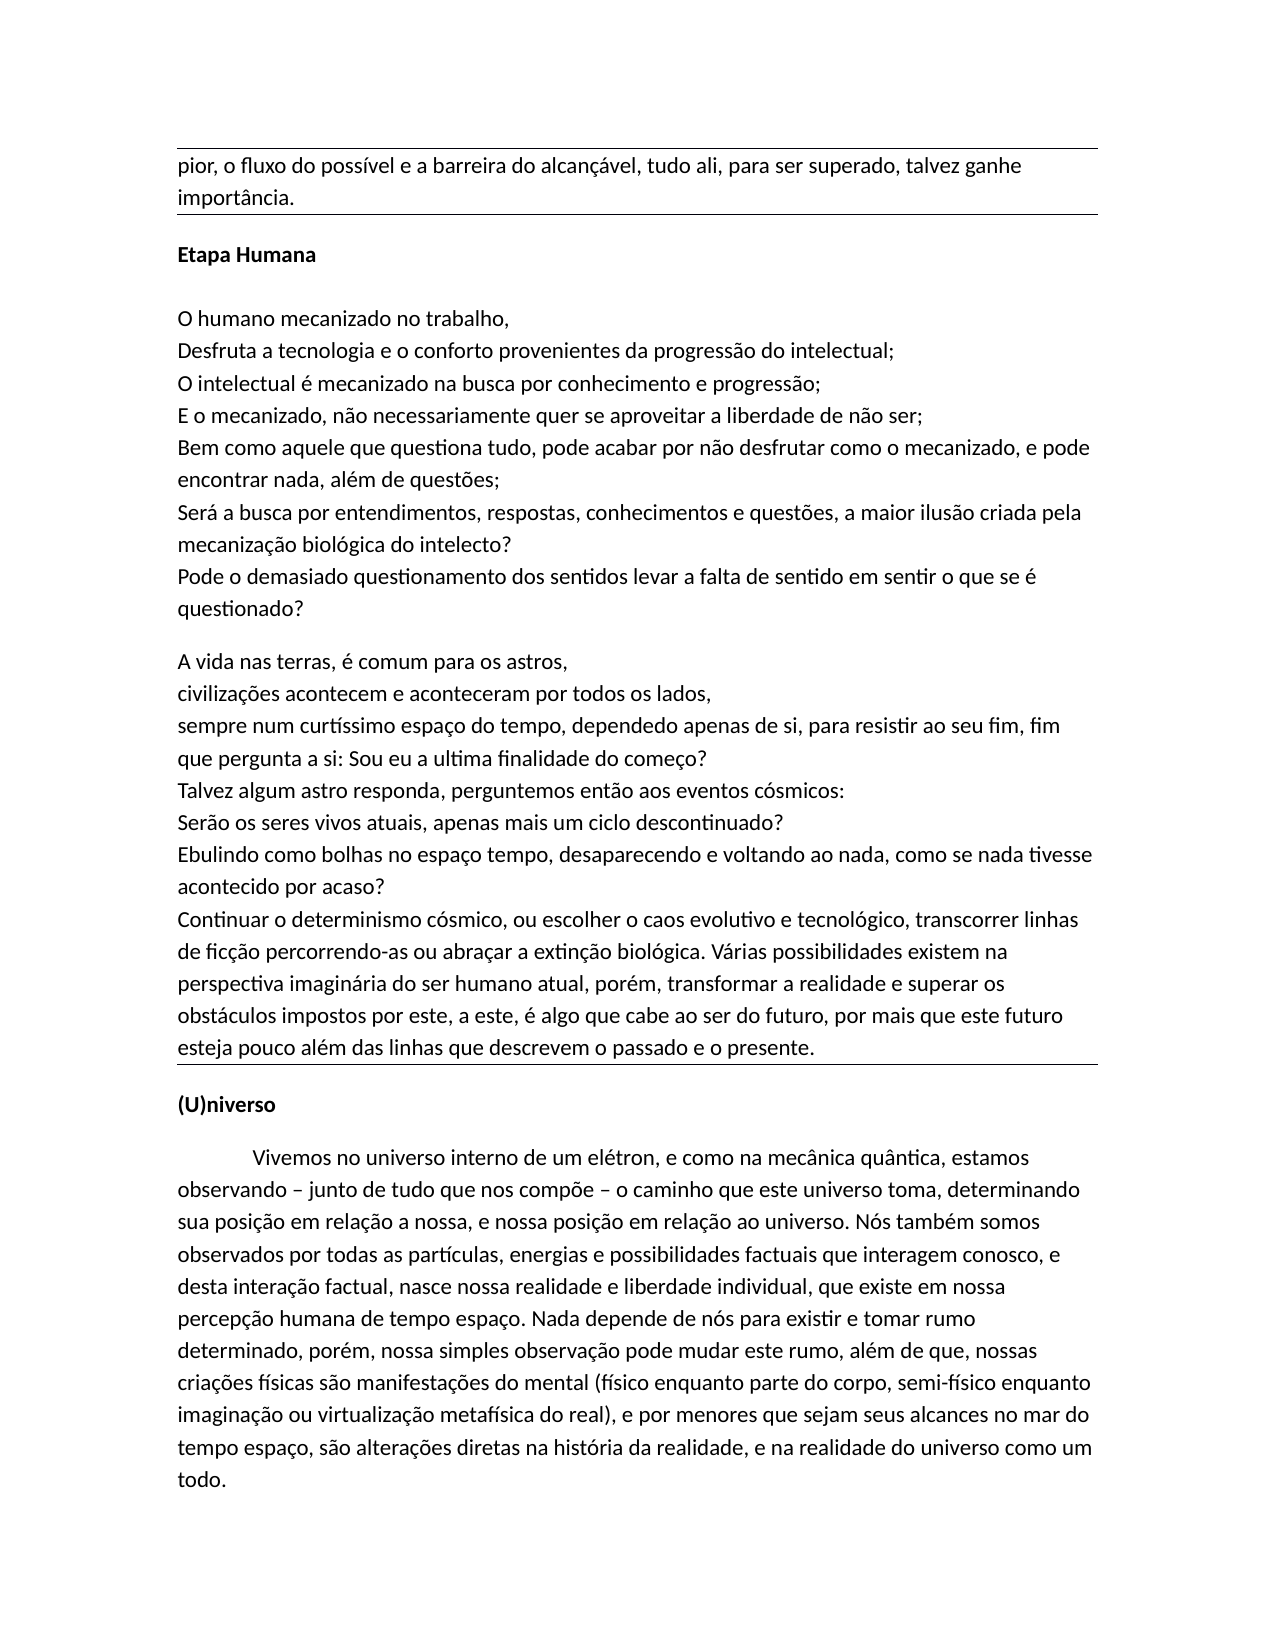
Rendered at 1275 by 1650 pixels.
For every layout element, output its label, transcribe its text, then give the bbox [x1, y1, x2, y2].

text A vida nas terras, é comum para os astros, civilizações acontecem e aconteceram por todos os lados, sempre num curtíssimo espaço do tempo, dependedo apenas de si, para resistir ao seu fim, fim que pergunta a si: Sou eu a ultima finalidade do começo? Talvez algum astro responda, perguntemos então aos eventos cósmicos: Serão os seres vivos atuais, apenas mais um ciclo descontinuado? Ebulindo como bolhas no espaço tempo, desaparecendo e voltando ao nada, como se nada tivesse acontecido por acaso? Continuar o determinismo cósmico, ou escolher o caos evolutivo e tecnológico, transcorrer linhas de ficção percorrendo-as ou abraçar a extinção biológica. Várias possibilidades existem na perspectiva imaginária do ser humano atual, porém, transformar a realidade e superar os obstáculos impostos por este, a este, é algo que cabe ao ser do futuro, por mais que este futuro esteja pouco além das linhas que descrevem o passado e o presente. [177, 647, 1098, 1064]
text (U)niverso [177, 1090, 1098, 1118]
text Vivemos no universo interno de um elétron, e como na mecânica quântica, estamos observando – junto de tudo que nos compõe – o caminho que este universo toma, determinando sua posição em relação a nossa, e nossa posição em relação ao universo. Nós também somos observados por todas as partículas, energias e possibilidades factuais que interagem conosco, e desta interação factual, nasce nossa realidade e liberdade individual, que existe em nossa percepção humana de tempo espaço. Nada depende de nós para existir e tomar rumo determinado, porém, nossa simples observação pode mudar este rumo, além de que, nossas criações físicas são manifestações do mental (físico enquanto parte do corpo, semi-físico enquanto imaginação ou virtualização metafísica do real), e por menores que sejam seus alcances no mar do tempo espaço, são alterações diretas na história da realidade, e na realidade do universo como um todo. [177, 1143, 1098, 1493]
text pior, o fluxo do possível e a barreira do alcançável, tudo ali, para ser superado, talvez ganhe importância. [177, 149, 1098, 214]
text Etapa Humana O humano mecanizado no trabalho, Desfruta a tecnologia e o conforto provenientes da progressão do intelectual; O intelectual é mecanizado na busca por conhecimento e progressão; E o mecanizado, não necessariamente quer se aproveitar a liberdade de não ser; Bem como aquele que questiona tudo, pode acabar por não desfrutar como o mecanizado, e pode encontrar nada, além de questões; Será a busca por entendimentos, respostas, conhecimentos e questões, a maior ilusão criada pela mecanização biológica do intelecto? Pode o demasiado questionamento dos sentidos levar a falta de sentido em sentir o que se é questionado? [177, 240, 1098, 622]
